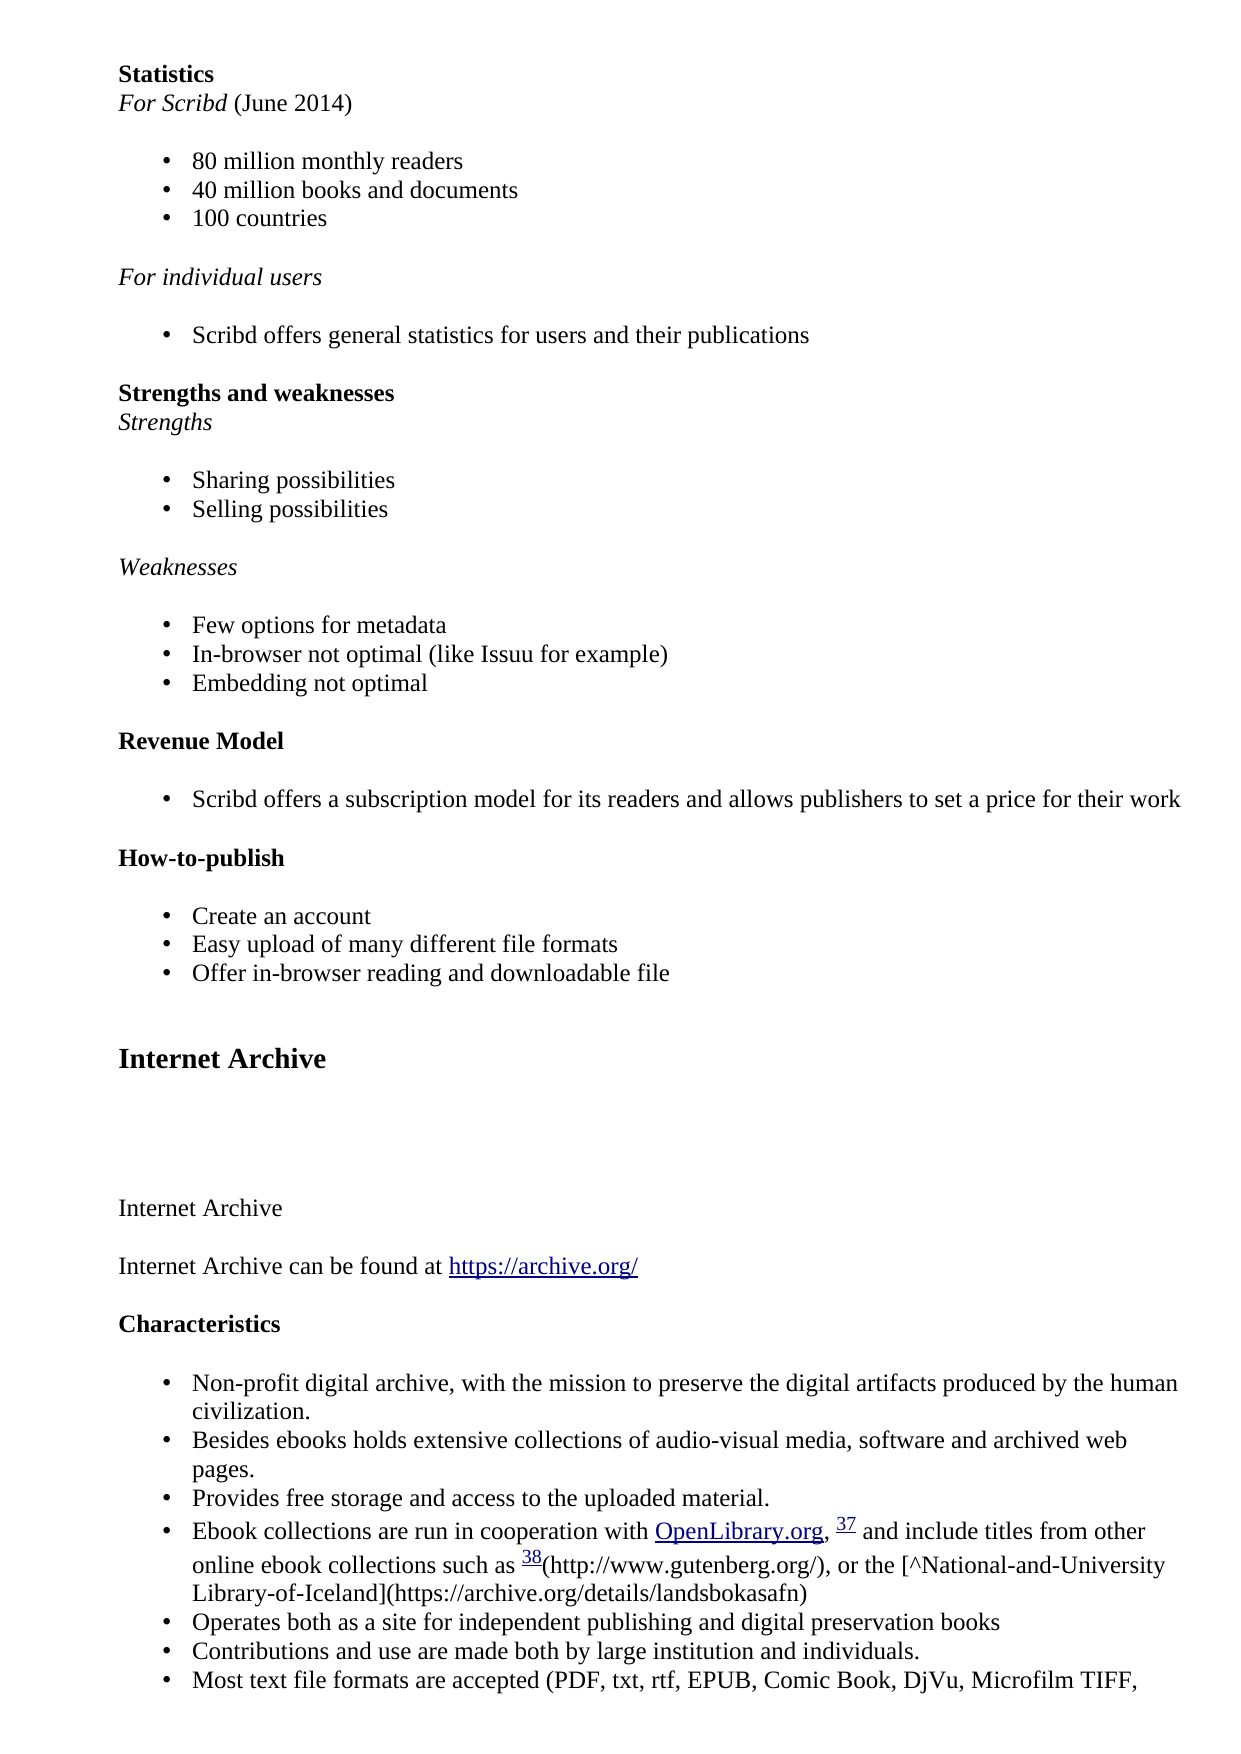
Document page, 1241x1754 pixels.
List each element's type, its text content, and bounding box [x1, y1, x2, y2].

text Statistics For Scribd (June 2014) [118, 59, 1181, 117]
text How-to-publish [118, 843, 1181, 871]
list Provides free storage and access to the uploaded material. [162, 1483, 1181, 1511]
list Create an account [162, 901, 1181, 929]
list Operates both as a site for independent publishing and digital preservation books [162, 1607, 1181, 1636]
text Revenue Model [118, 726, 1181, 755]
list Sharing possibilities [162, 465, 1181, 494]
list Few options for metadata [162, 610, 1181, 639]
list Most text file formats are accepted (PDF, txt, rtf, EPUB, Comic Book, DjVu, Microfilm TIFF, [162, 1665, 1181, 1693]
list In-browser not optimal (like Issuu for example) [162, 639, 1181, 668]
list Scribd offers general statistics for users and their publications [162, 320, 1181, 349]
list Contributions and use are made both by large institution and individuals. [162, 1636, 1181, 1665]
list 100 countries [162, 203, 1181, 232]
list Besides ebooks holds extensive collections of audio-visual media, software and archived web pages. [162, 1425, 1181, 1483]
list Embedding not optimal [162, 668, 1181, 697]
list 40 million books and documents [162, 175, 1181, 203]
list Ebook collections are run in cooperation with OpenLibrary.org, 37 and include titles from other online ebook collections such as 38(http://www.gutenberg.org/), or the [^National-and-University Library-of-Iceland](https://archive.org/details/landsbokasafn) [162, 1511, 1181, 1607]
list Easy upload of many different file formats [162, 929, 1181, 958]
text Characteristics [118, 1309, 1181, 1338]
list Non-profit digital archive, with the mission to preserve the digital artifacts produced by the human civilization. [162, 1368, 1181, 1425]
text Weaknesses [118, 552, 1181, 581]
list Offer in-browser reading and downloadable file [162, 958, 1181, 987]
list Scribd offers a subscription model for its readers and allows publishers to set a price for their work [162, 784, 1181, 813]
text Internet Archive can be found at https://archive.org/ [118, 1251, 1181, 1280]
text For individual users [118, 262, 1181, 291]
list 80 million monthly readers [162, 146, 1181, 175]
text Internet Archive [118, 1193, 1181, 1222]
list Selling possibilities [162, 494, 1181, 523]
subtitle Internet Archive [118, 1042, 1181, 1075]
text Strengths and weaknesses Strengths [118, 378, 1181, 436]
